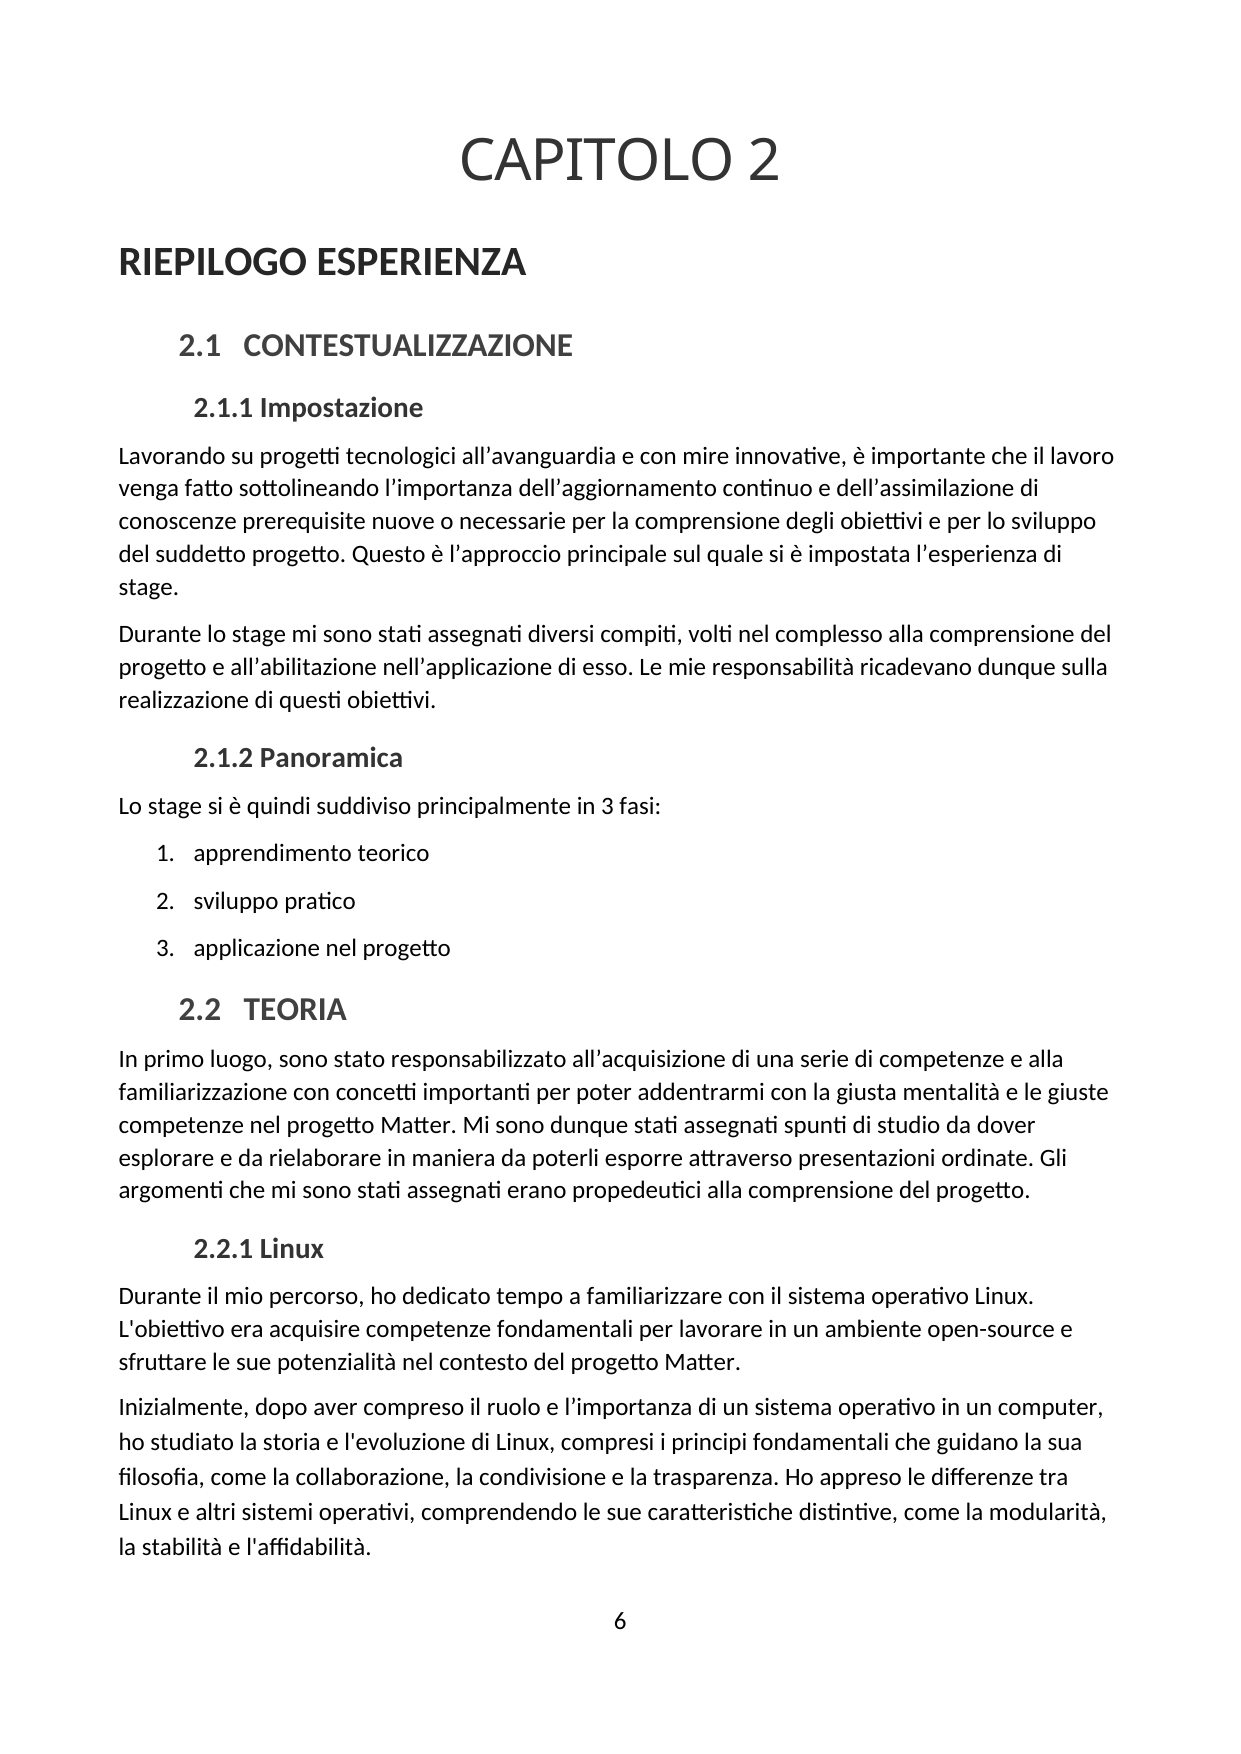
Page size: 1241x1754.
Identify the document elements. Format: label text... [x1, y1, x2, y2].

list applicazione nel progetto [156, 930, 1122, 963]
list sviluppo pratico [156, 882, 1122, 915]
subtitle 2.2 TEORIA [118, 988, 1122, 1028]
subtitle 2.1.1 Impostazione [118, 389, 1122, 425]
text Inizialmente, dopo aver compreso il ruolo e l’importanza di un sistema operativo in un computer, ho studiato la storia e l'evoluzione di Linux, compresi i principi fondamentali che guidano la sua filosofia, come la collaborazione, la condivisione e la trasparenza. Ho appreso le differenze tra Linux e altri sistemi operativi, comprendendo le sue caratteristiche distintive, come la modularità, la stabilità e l'affidabilità. [118, 1391, 1122, 1562]
subtitle RIEPILOGO ESPERIENZA [118, 235, 1122, 286]
subtitle 2.1.2 Panoramica [118, 739, 1122, 775]
text Lavorando su progetti tecnologici all’avanguardia e con mire innovative, è importante che il lavoro venga fatto sottolineando l’importanza dell’aggiornamento continuo e dell’assimilazione di conoscenze prerequisite nuove o necessarie per la comprensione degli obiettivi e per lo sviluppo del suddetto progetto. Questo è l’approccio principale sul quale si è impostata l’esperienza di stage. [118, 437, 1122, 602]
text Durante il mio percorso, ho dedicato tempo a familiarizzare con il sistema operativo Linux. L'obiettivo era acquisire competenze fondamentali per lavorare in un ambiente open-source e sfruttare le sue potenzialità nel contesto del progetto Matter. [118, 1278, 1122, 1377]
text Lo stage si è quindi suddiviso principalmente in 3 fasi: [118, 788, 1122, 821]
text In primo luogo, sono stato responsabilizzato all’acquisizione di una serie di competenze e alla familiarizzazione con concetti importanti per poter addentrarmi con la giusta mentalità e le giuste competenze nel progetto Matter. Mi sono dunque stati assegnati spunti di studio da dover esplorare e da rielaborare in maniera da poterli esporre attraverso presentazioni ordinate. Gli argomenti che mi sono stati assegnati erano propedeutici alla comprensione del progetto. [118, 1041, 1122, 1205]
title CAPITOLO 2 [118, 118, 1122, 198]
subtitle 2.1 CONTESTUALIZZAZIONE [118, 324, 1122, 364]
text Durante lo stage mi sono stati assegnati diversi compiti, volti nel complesso alla comprensione del progetto e all’abilitazione nell’applicazione di esso. Le mie responsabilità ricadevano dunque sulla realizzazione di questi obiettivi. [118, 616, 1122, 714]
subtitle 2.2.1 Linux [118, 1230, 1122, 1266]
list apprendimento teorico [156, 835, 1122, 868]
